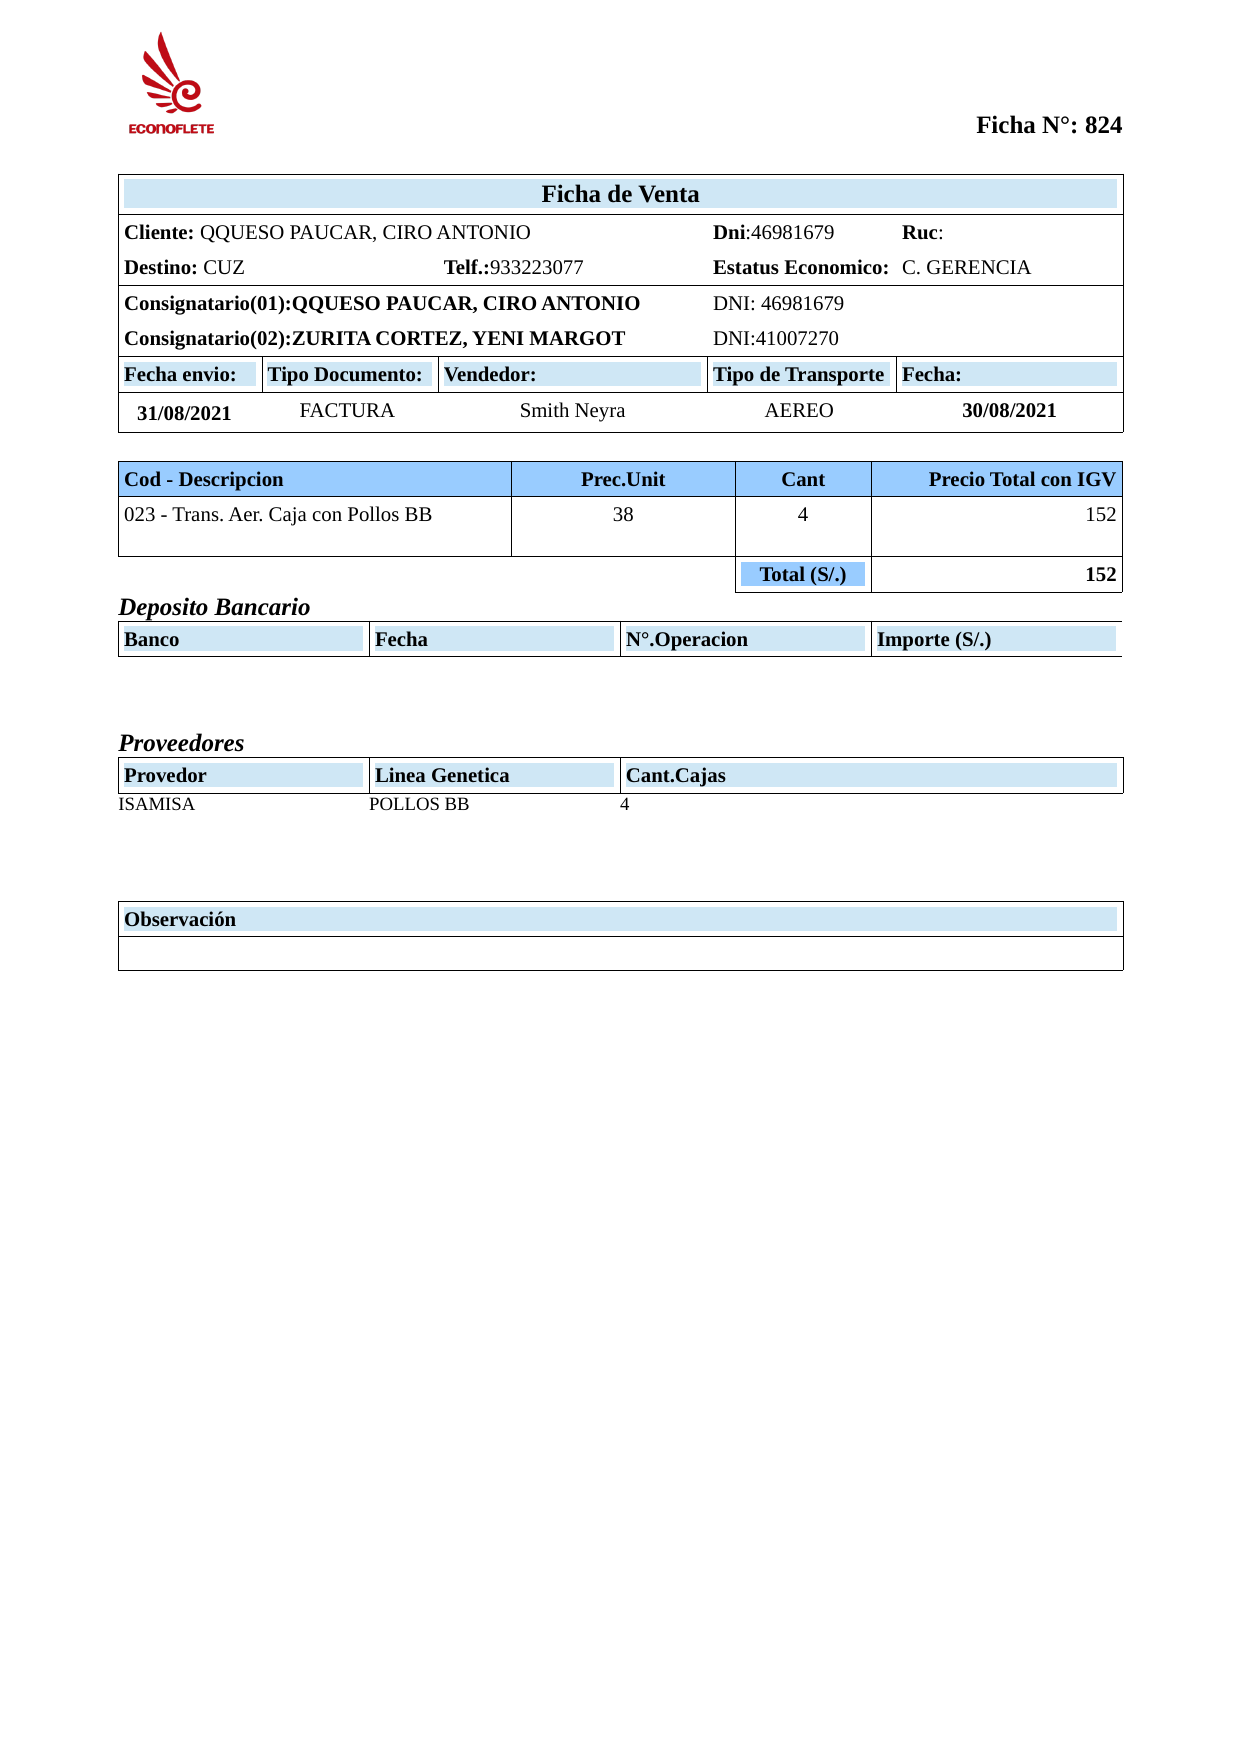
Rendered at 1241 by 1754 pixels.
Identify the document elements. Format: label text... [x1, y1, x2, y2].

table_cell Vendedor: [439, 357, 707, 392]
table_cell DNI:41007270 [707, 321, 1123, 356]
table_cell Fecha envio: [119, 357, 262, 392]
table_cell [871, 657, 1122, 680]
table_cell 38 [512, 497, 735, 556]
table_cell POLLOS BB [369, 794, 620, 814]
table_header Linea Genetica [370, 758, 620, 793]
table_cell [369, 657, 620, 680]
table_header Provedor [119, 758, 369, 793]
table_cell [369, 836, 620, 858]
table_cell 4 [620, 794, 1123, 814]
table_cell [620, 680, 871, 704]
table_cell Telf.:933223077 [438, 249, 707, 285]
table_header Importe (S/.) [872, 622, 1122, 656]
table_cell [369, 858, 620, 879]
table_cell 4 [736, 497, 871, 556]
table_cell Destino: CUZ [119, 249, 438, 285]
table_cell [620, 657, 871, 680]
table_cell FACTURA [262, 393, 438, 432]
table_cell Tipo de Transporte [708, 357, 896, 392]
table_cell AEREO [707, 393, 896, 432]
table_cell [620, 836, 1123, 858]
text Deposito Bancario [118, 592, 1122, 621]
table_cell Tipo Documento: [263, 357, 438, 392]
table_header Prec.Unit [512, 462, 735, 496]
table_cell 30/08/2021 [896, 393, 1123, 432]
table_cell Consignatario(02):ZURITA CORTEZ, YENI MARGOT [119, 321, 707, 356]
table_header Fecha [370, 622, 620, 656]
table_cell [119, 937, 1123, 969]
table_cell 023 - Trans. Aer. Caja con Pollos BB [119, 497, 511, 556]
table_cell [118, 879, 369, 901]
table_cell [118, 705, 369, 728]
table_header Observación [119, 902, 1123, 936]
table_cell Estatus Economico: [707, 249, 896, 285]
table_header Banco [119, 622, 369, 656]
table_cell [871, 680, 1122, 704]
table_cell [620, 858, 1123, 879]
table_cell [511, 557, 735, 592]
table_header Precio Total con IGV [872, 462, 1122, 496]
table_cell [369, 815, 620, 836]
table_cell [620, 879, 1123, 901]
table_cell [620, 815, 1123, 836]
table_cell [118, 858, 369, 879]
table_cell [118, 557, 511, 592]
table_header N°.Operacion [621, 622, 871, 656]
table_cell Dni:46981679 [707, 215, 896, 249]
picture [118, 31, 225, 134]
table_header Ficha de Venta [119, 175, 1123, 214]
table_cell 152 [872, 557, 1122, 592]
table_header Cant.Cajas [621, 758, 1123, 793]
table_cell 152 [872, 497, 1122, 556]
table_cell [118, 815, 369, 836]
table_cell [369, 705, 620, 728]
table_cell Ruc: [896, 215, 1123, 249]
table_header Cant [736, 462, 871, 496]
table_cell [118, 680, 369, 704]
table_cell 31/08/2021 [119, 393, 262, 432]
table_cell ISAMISA [118, 794, 369, 814]
table_cell [118, 657, 369, 680]
table_cell Smith Neyra [438, 393, 707, 432]
table_cell Total (S/.) [736, 557, 871, 592]
table_cell [118, 836, 369, 858]
table_cell [369, 879, 620, 901]
table_cell [620, 705, 871, 728]
table_cell [369, 680, 620, 704]
table_header Cod - Descripcion [119, 462, 511, 496]
table_cell [871, 705, 1122, 728]
table_cell Cliente: QQUESO PAUCAR, CIRO ANTONIO [119, 215, 707, 249]
text Proveedores [118, 728, 1122, 757]
table_cell DNI: 46981679 [707, 286, 1123, 321]
table_cell C. GERENCIA [896, 249, 1123, 285]
table_cell Fecha: [897, 357, 1123, 392]
table_cell Consignatario(01):QQUESO PAUCAR, CIRO ANTONIO [119, 286, 707, 321]
